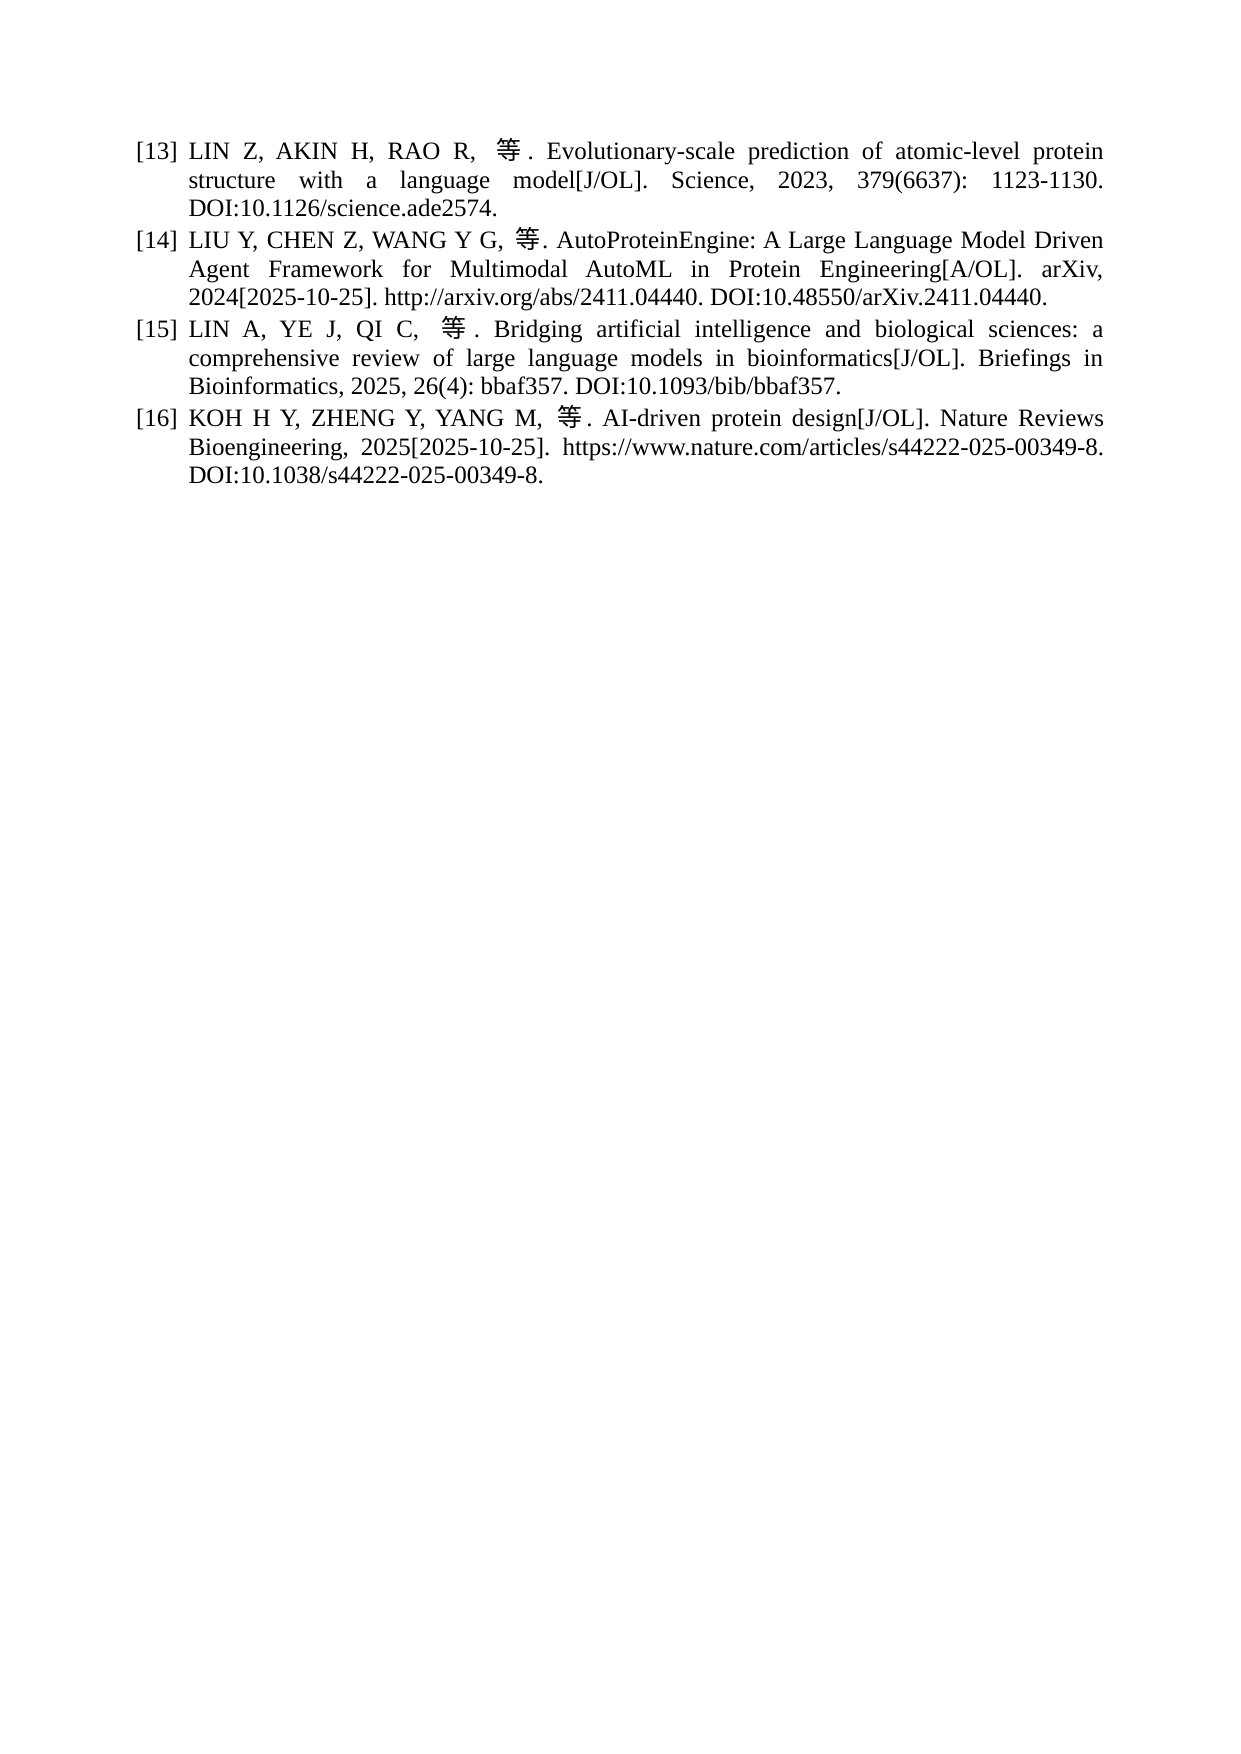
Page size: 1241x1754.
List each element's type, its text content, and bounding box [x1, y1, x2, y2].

text [16] KOH H Y, ZHENG Y, YANG M, 等. AI-driven protein design[J/OL]. Nature Reviews Bioengineering, 2025[2025-10-25]. https://www.nature.com/articles/s44222-025-00349-8. DOI:10.1038/s44222-025-00349-8. [136, 403, 1104, 489]
text [14] LIU Y, CHEN Z, WANG Y G, 等. AutoProteinEngine: A Large Language Model Driven Agent Framework for Multimodal AutoML in Protein Engineering[A/OL]. arXiv, 2024[2025-10-25]. http://arxiv.org/abs/2411.04440. DOI:10.48550/arXiv.2411.04440. [136, 225, 1104, 311]
text [13] LIN Z, AKIN H, RAO R, 等. Evolutionary-scale prediction of atomic-level protein structure with a language model[J/OL]. Science, 2023, 379(6637): 1123-1130. DOI:10.1126/science.ade2574. [136, 136, 1104, 222]
text [15] LIN A, YE J, QI C, 等. Bridging artificial intelligence and biological sciences: a comprehensive review of large language models in bioinformatics[J/OL]. Briefings in Bioinformatics, 2025, 26(4): bbaf357. DOI:10.1093/bib/bbaf357. [136, 314, 1104, 400]
